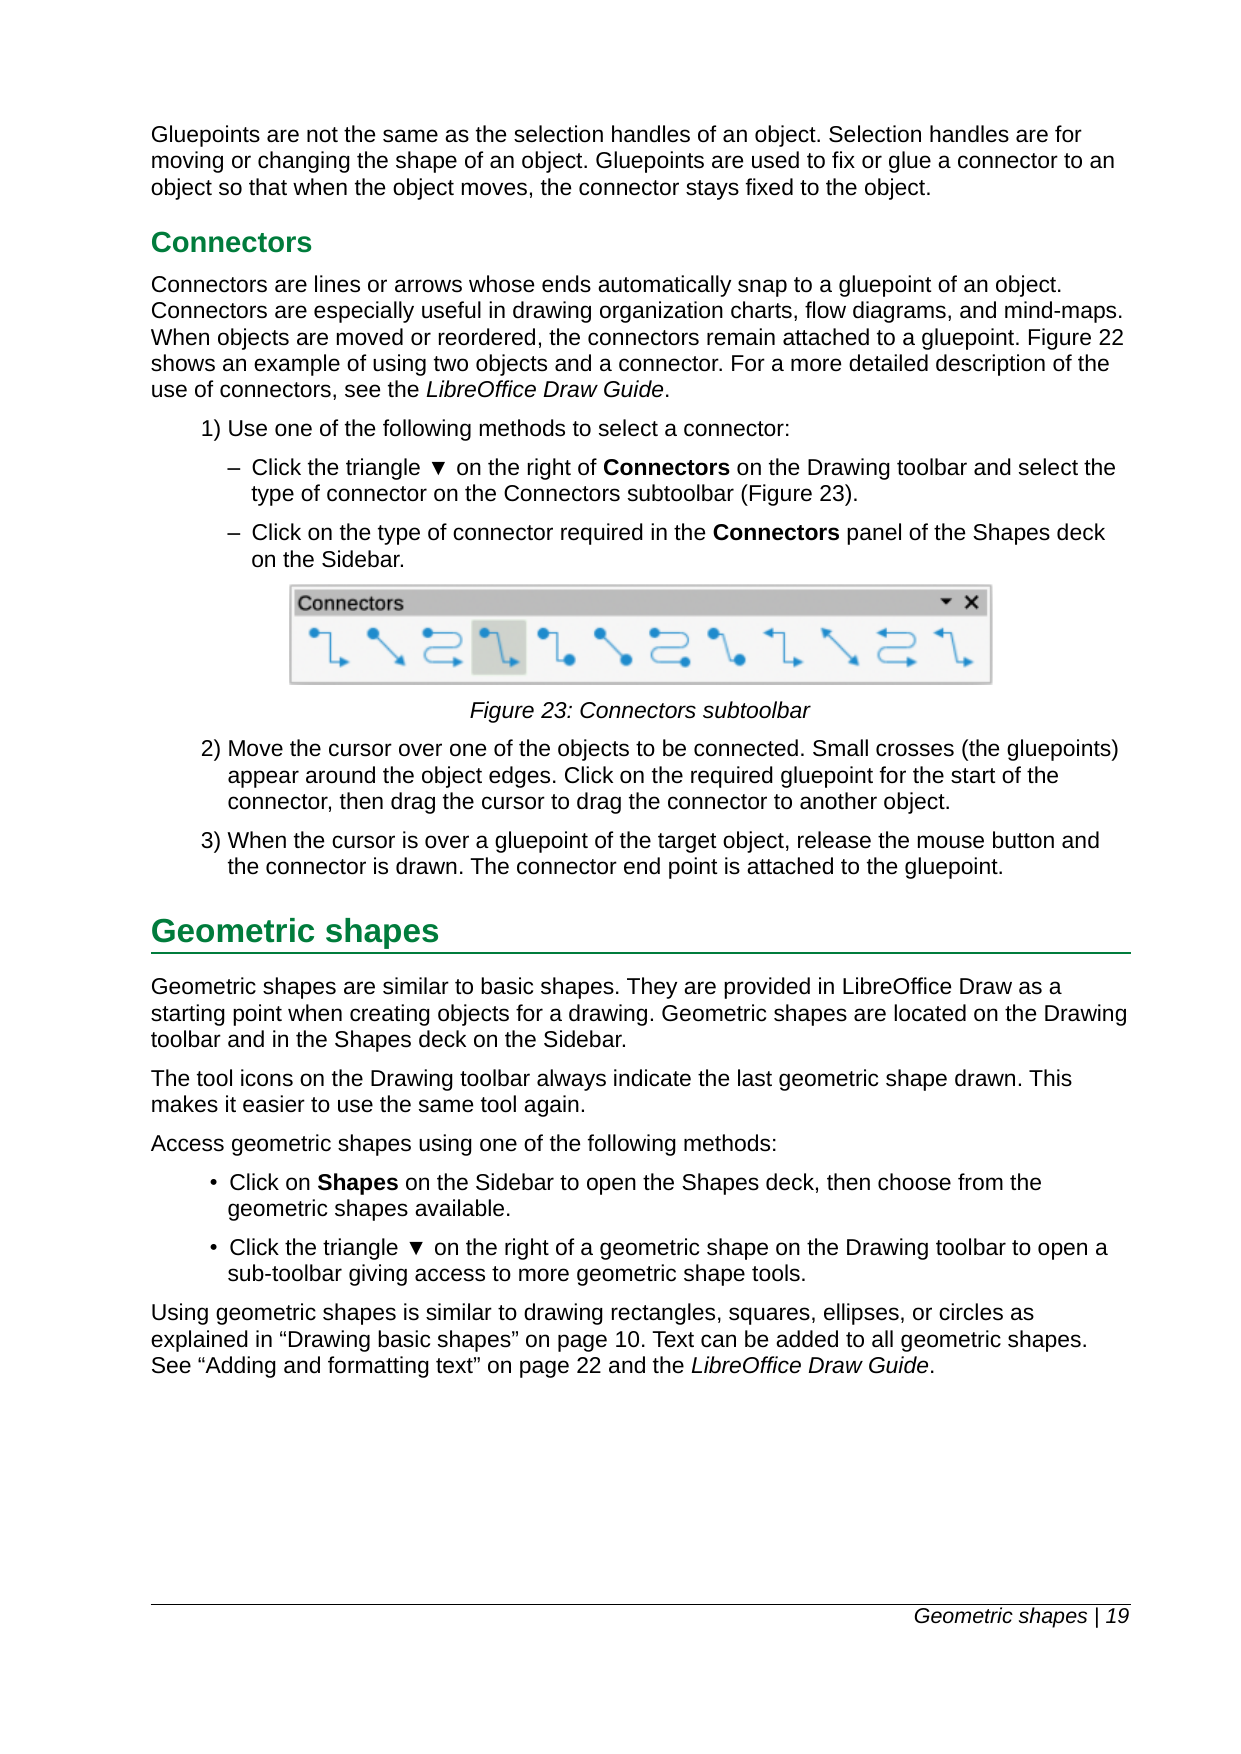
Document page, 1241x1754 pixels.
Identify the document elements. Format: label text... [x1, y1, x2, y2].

list Use one of the following methods to select a connector: [227, 415, 1131, 441]
list Move the cursor over one of the objects to be connected. Small crosses (the gluepoints) appear around the object edges. Click on the required gluepoint for the start of the connector, then drag the cursor to drag the connector to another object. [227, 735, 1131, 814]
text The tool icons on the Drawing toolbar always indicate the last geometric shape drawn. This makes it easier to use the same tool again. [151, 1065, 1131, 1117]
text Gluepoints are not the same as the selection handles of an object. Selection handles are for moving or changing the shape of an object. Gluepoints are used to fix or glue a connector to an object so that when the object moves, the connector stays fixed to the object. [151, 121, 1131, 200]
subtitle Geometric shapes [151, 911, 1131, 952]
list Click the triangle ▼ on the right of Connectors on the Drawing toolbar and select the type of connector on the Connectors subtoolbar (Figure 23). [227, 454, 1131, 507]
picture [289, 584, 993, 685]
list When the cursor is over a gluepoint of the target object, release the mouse button and the connector is drawn. The connector end point is attached to the gluepoint. [227, 827, 1131, 879]
list Click the triangle ▼ on the right of a geometric shape on the Drawing toolbar to open a sub-toolbar giving access to more geometric shape tools. [209, 1234, 1131, 1287]
subtitle Connectors [151, 225, 1131, 258]
text Figure 23: Connectors subtoolbar [289, 697, 992, 723]
text Using geometric shapes is similar to drawing rectangles, squares, ellipses, or circles as explained in “Drawing basic shapes” on page 10. Text can be added to all geometric shapes. See “Adding and formatting text” on page 22 and the LibreOffice Draw Guide. [151, 1299, 1131, 1378]
text Geometric shapes are similar to basic shapes. They are provided in LibreOffice Draw as a starting point when creating objects for a drawing. Geometric shapes are located on the Drawing toolbar and in the Shapes deck on the Sidebar. [151, 973, 1131, 1052]
list Click on the type of connector required in the Connectors panel of the Shapes deck on the Sidebar. [227, 519, 1131, 572]
list Click on Shapes on the Sidebar to open the Shapes deck, then choose from the geometric shapes available. [209, 1169, 1131, 1221]
list Connectors are lines or arrows whose ends automatically snap to a gluepoint of an object. Connectors are especially useful in drawing organization charts, flow diagrams, and mind-maps. When objects are moved or reordered, the connectors remain attached to a gluepoint. Figure 22 shows an example of using two objects and a connector. For a more detailed description of the use of connectors, see the LibreOffice Draw Guide. [151, 271, 1131, 403]
list Access geometric shapes using one of the following methods: [151, 1130, 1131, 1156]
